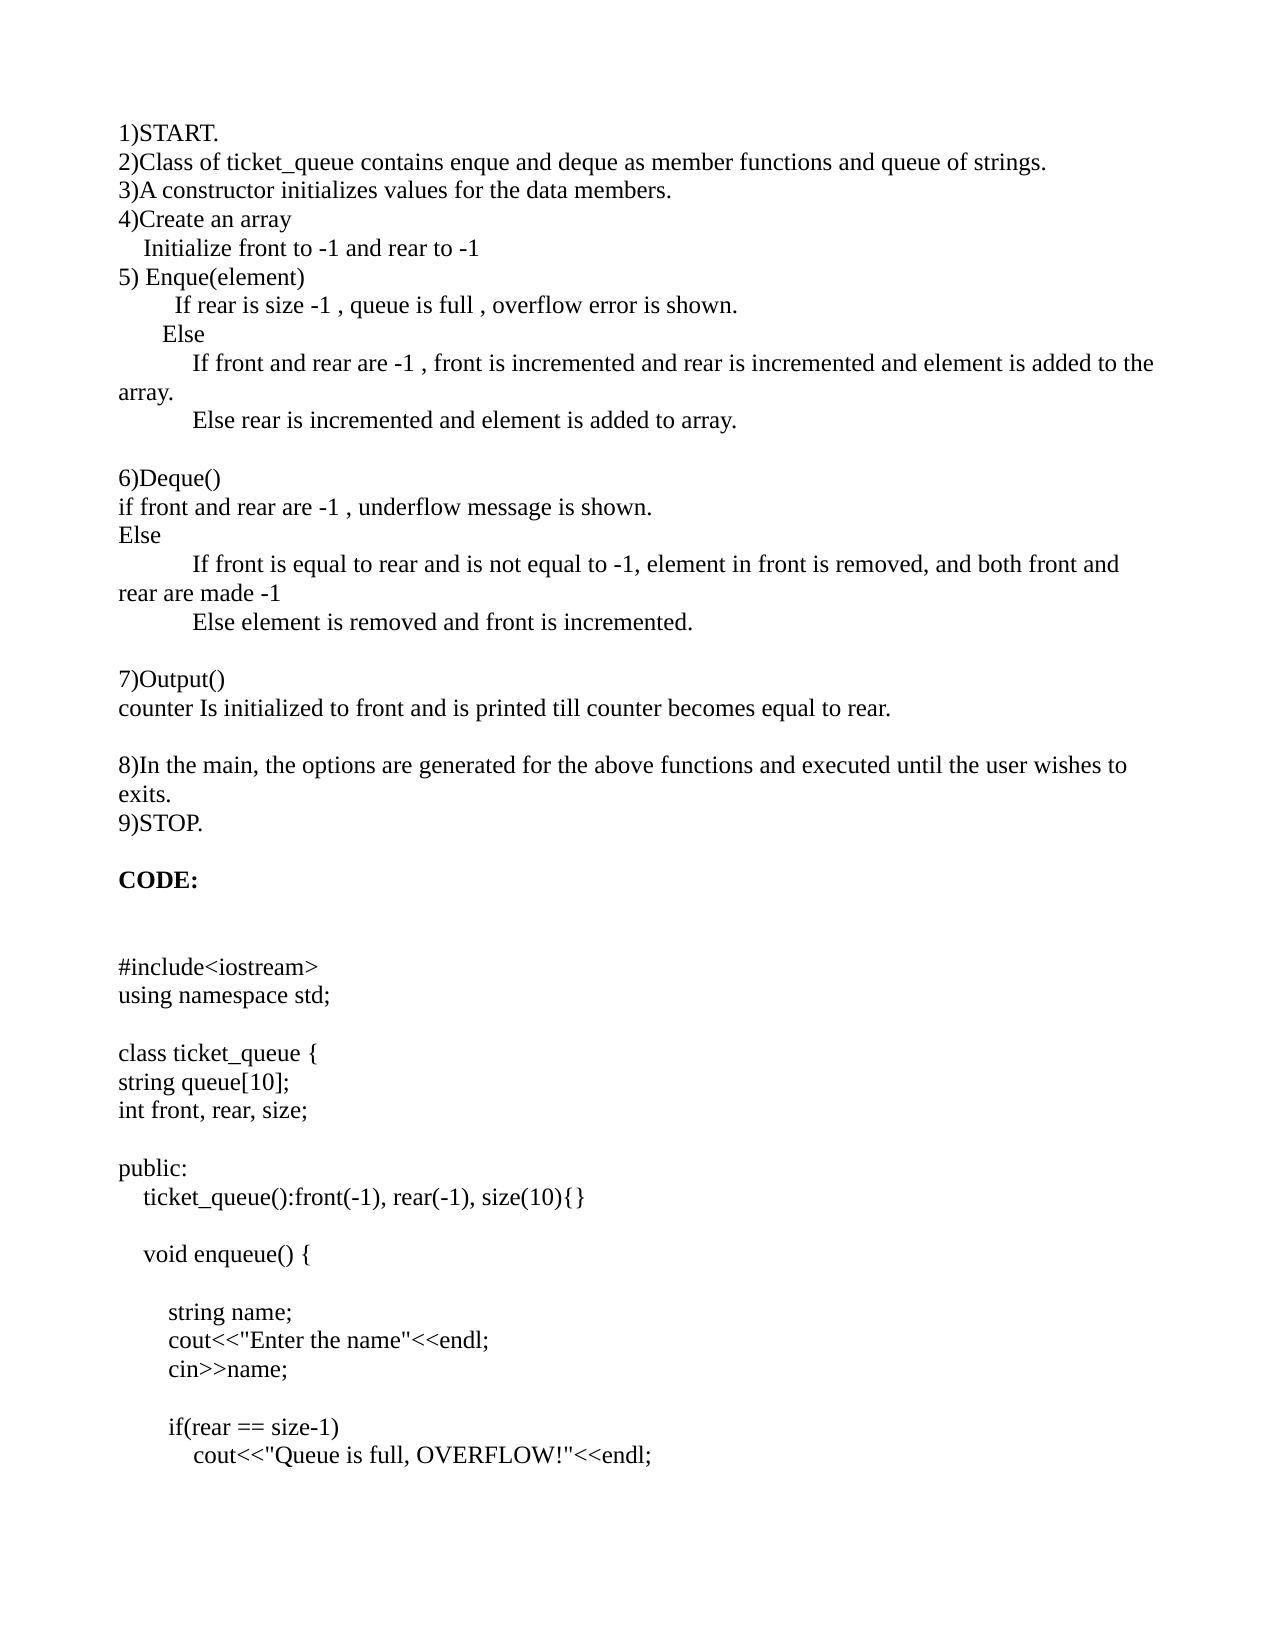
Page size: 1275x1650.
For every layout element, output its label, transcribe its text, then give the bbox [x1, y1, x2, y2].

text int front, rear, size; [118, 1096, 1157, 1124]
text Else element is removed and front is incremented. [118, 607, 1157, 636]
text Initialize front to -1 and rear to -1 [118, 233, 1157, 262]
text ticket_queue():front(-1), rear(-1), size(10){} [118, 1182, 1157, 1211]
text #include<iostream> [118, 952, 1157, 981]
text 9)STOP. [118, 808, 1157, 837]
text cout<<"Enter the name"<<endl; [118, 1326, 1157, 1354]
text 7)Output() [118, 664, 1157, 693]
text using namespace std; [118, 981, 1157, 1009]
text Else [118, 521, 1157, 549]
text string name; [118, 1297, 1157, 1326]
text cout<<"Queue is full, OVERFLOW!"<<endl; [118, 1441, 1157, 1469]
text If front is equal to rear and is not equal to -1, element in front is removed, and both front and rear are made -1 [118, 549, 1157, 607]
text cin>>name; [118, 1354, 1157, 1383]
text void enqueue() { [118, 1239, 1157, 1268]
text if front and rear are -1 , underflow message is shown. [118, 492, 1157, 521]
text CODE: [118, 866, 1157, 894]
text If front and rear are -1 , front is incremented and rear is incremented and element is added to the array. [118, 348, 1157, 406]
text 2)Class of ticket_queue contains enque and deque as member functions and queue of strings. [118, 147, 1157, 176]
text class ticket_queue { [118, 1038, 1157, 1067]
text 5) Enque(element) [118, 262, 1157, 291]
text 6)Deque() [118, 463, 1157, 492]
text 8)In the main, the options are generated for the above functions and executed until the user wishes to exits. [118, 751, 1157, 808]
text counter Is initialized to front and is printed till counter becomes equal to rear. [118, 693, 1157, 722]
text if(rear == size-1) [118, 1412, 1157, 1441]
text Else rear is incremented and element is added to array. [118, 406, 1157, 434]
text 4)Create an array [118, 204, 1157, 233]
text 1)START. [118, 118, 1157, 147]
text public: [118, 1153, 1157, 1182]
text 3)A constructor initializes values for the data members. [118, 176, 1157, 204]
text If rear is size -1 , queue is full , overflow error is shown. [118, 291, 1157, 319]
text string queue[10]; [118, 1067, 1157, 1096]
text Else [118, 319, 1157, 348]
